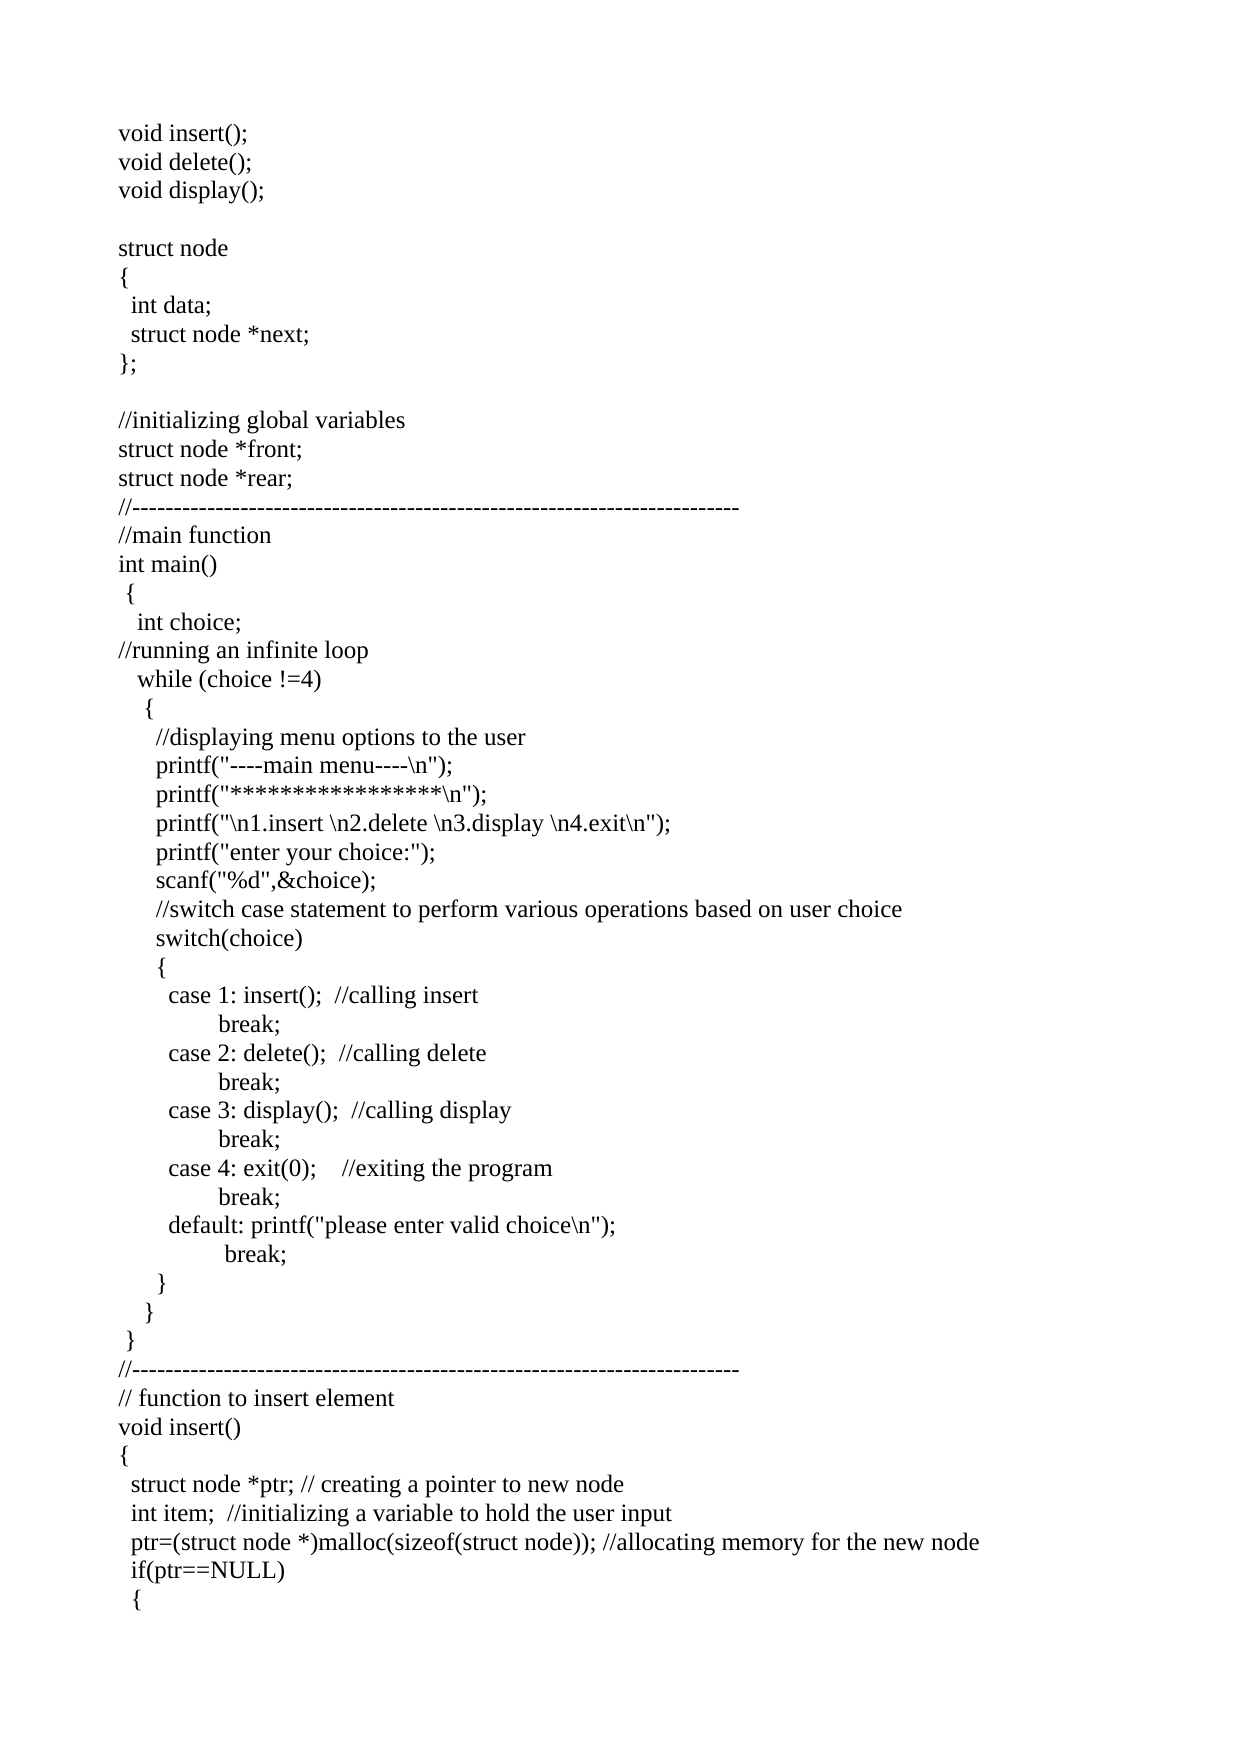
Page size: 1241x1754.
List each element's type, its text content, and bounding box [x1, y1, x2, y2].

text ptr=(struct node *)malloc(sizeof(struct node)); //allocating memory for the new node [118, 1527, 1122, 1556]
text }; [118, 348, 1122, 377]
text // function to insert element [118, 1383, 1122, 1412]
text break; [118, 1067, 1122, 1096]
text struct node *next; [118, 319, 1122, 348]
text //switch case statement to perform various operations based on user choice [118, 894, 1122, 923]
text case 4: exit(0); //exiting the program [118, 1153, 1122, 1182]
text void delete(); [118, 147, 1122, 176]
text struct node [118, 233, 1122, 262]
text int choice; [118, 607, 1122, 636]
text { [118, 693, 1122, 722]
text { [118, 1441, 1122, 1469]
text int item; //initializing a variable to hold the user input [118, 1498, 1122, 1527]
text while (choice !=4) [118, 664, 1122, 693]
text } [118, 1326, 1122, 1354]
text case 1: insert(); //calling insert [118, 981, 1122, 1009]
text //running an infinite loop [118, 636, 1122, 664]
text { [118, 262, 1122, 291]
text break; [118, 1239, 1122, 1268]
text case 2: delete(); //calling delete [118, 1038, 1122, 1067]
text default: printf("please enter valid choice\n"); [118, 1211, 1122, 1239]
text //------------------------------------------------------------------------- [118, 1354, 1122, 1383]
text if(ptr==NULL) [118, 1556, 1122, 1584]
text void insert() [118, 1412, 1122, 1441]
text case 3: display(); //calling display [118, 1096, 1122, 1124]
text printf("\n1.insert \n2.delete \n3.display \n4.exit\n"); [118, 808, 1122, 837]
text printf("*****************\n"); [118, 779, 1122, 808]
text void insert(); [118, 118, 1122, 147]
text //------------------------------------------------------------------------- [118, 492, 1122, 521]
text { [118, 1584, 1122, 1613]
text break; [118, 1124, 1122, 1153]
text printf("----main menu----\n"); [118, 751, 1122, 779]
text printf("enter your choice:"); [118, 837, 1122, 866]
text struct node *ptr; // creating a pointer to new node [118, 1469, 1122, 1498]
text struct node *rear; [118, 463, 1122, 492]
text //displaying menu options to the user [118, 722, 1122, 751]
text break; [118, 1182, 1122, 1211]
text void display(); [118, 176, 1122, 204]
text struct node *front; [118, 434, 1122, 463]
text scanf("%d",&choice); [118, 866, 1122, 894]
text //initializing global variables [118, 406, 1122, 434]
text break; [118, 1009, 1122, 1038]
text //main function [118, 521, 1122, 549]
text switch(choice) [118, 923, 1122, 952]
text } [118, 1268, 1122, 1297]
text } [118, 1297, 1122, 1326]
text int main() [118, 549, 1122, 578]
text { [118, 952, 1122, 981]
text { [118, 578, 1122, 607]
text int data; [118, 291, 1122, 319]
